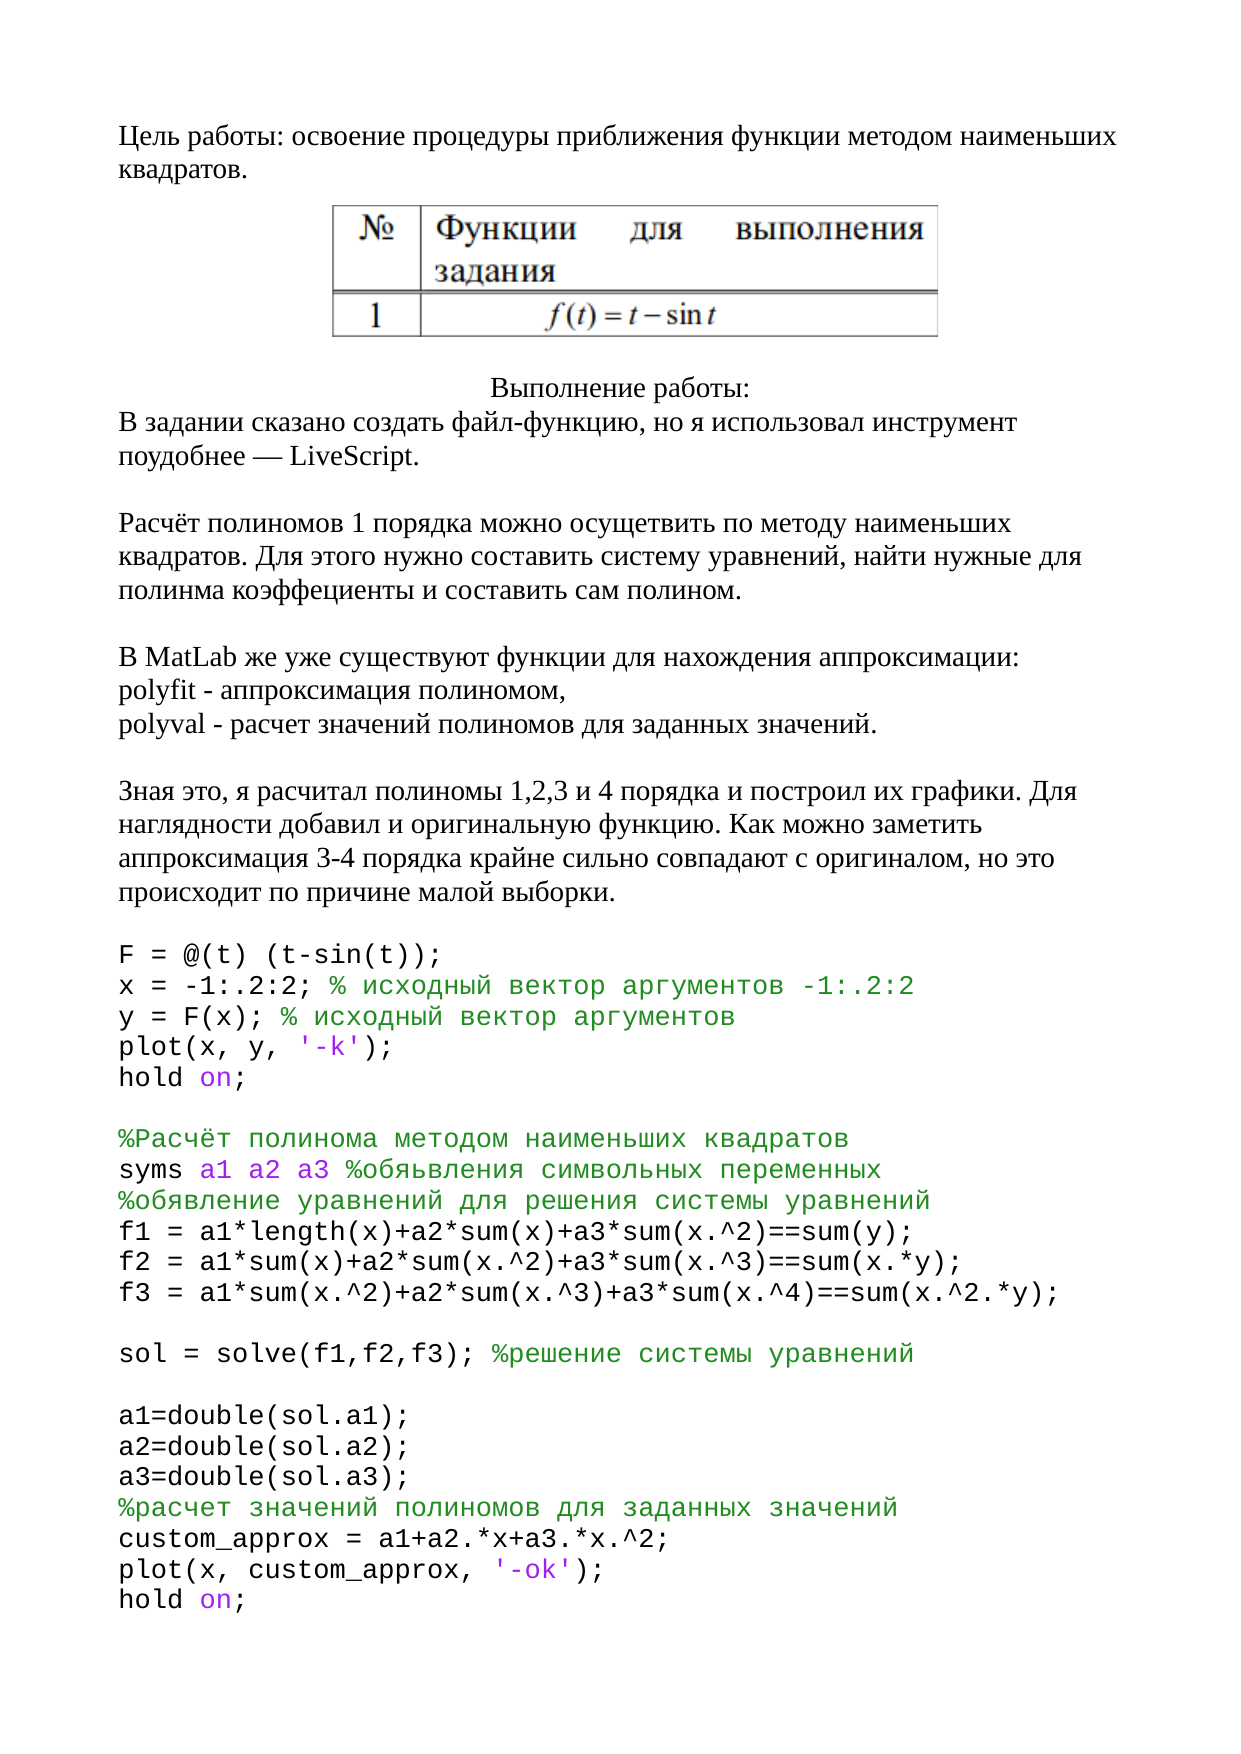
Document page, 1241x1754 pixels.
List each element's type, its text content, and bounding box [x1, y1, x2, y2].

text Зная это, я расчитал полиномы 1,2,3 и 4 порядка и построил их графики. Для наглядности добавил и оригинальную функцию. Как можно заметить аппроксимация 3-4 порядка крайне сильно совпадают с оригиналом, но это происходит по причине малой выборки. [118, 773, 1122, 907]
text f3 = a1*sum(x.^2)+a2*sum(x.^3)+a3*sum(x.^4)==sum(x.^2.*y); [118, 1279, 1122, 1309]
text %Расчёт полинома методом наименьших квадратов [118, 1125, 1122, 1156]
picture [332, 205, 939, 337]
text sol = solve(f1,f2,f3); %решение системы уравнений [118, 1340, 1122, 1371]
text custom_approx = a1+a2.*x+a3.*x.^2; [118, 1525, 1122, 1555]
text y = F(x); % исходный вектор аргументов [118, 1002, 1122, 1033]
text Выполнение работы: [118, 371, 1122, 404]
text polyval - расчет значений полиномов для заданных значений. [118, 706, 1122, 739]
text polyfit - аппроксимация полиномом, [118, 672, 1122, 706]
text plot(x, y, '-k'); [118, 1033, 1122, 1064]
text %обявление уравнений для решения системы уравнений [118, 1187, 1122, 1217]
text f2 = a1*sum(x)+a2*sum(x.^2)+a3*sum(x.^3)==sum(x.*y); [118, 1248, 1122, 1279]
text F = @(t) (t-sin(t)); [118, 941, 1122, 972]
text a3=double(sol.a3); [118, 1463, 1122, 1494]
text hold on; [118, 1586, 1122, 1617]
text %расчет значений полиномов для заданных значений [118, 1494, 1122, 1525]
text В задании сказано создать файл-функцию, но я использовал инструмент поудобнее — LiveScript. [118, 404, 1122, 471]
text В MatLab же уже существуют функции для нахождения аппроксимации: [118, 639, 1122, 672]
text a2=double(sol.a2); [118, 1432, 1122, 1463]
text Расчёт полиномов 1 порядка можно осущетвить по методу наименьших квадратов. Для этого нужно составить систему уравнений, найти нужные для полинма коэффециенты и составить сам полином. [118, 505, 1122, 605]
text plot(x, custom_approx, '-ok'); [118, 1555, 1122, 1586]
text hold on; [118, 1064, 1122, 1094]
text x = -1:.2:2; % исходный вектор аргументов -1:.2:2 [118, 972, 1122, 1002]
text a1=double(sol.a1); [118, 1402, 1122, 1432]
text f1 = a1*length(x)+a2*sum(x)+a3*sum(x.^2)==sum(y); [118, 1217, 1122, 1248]
text syms a1 a2 a3 %обяьвления символьных переменных [118, 1156, 1122, 1187]
text Цель работы: освоение процедуры приближения функции методом наименьших квадратов. [118, 118, 1122, 185]
